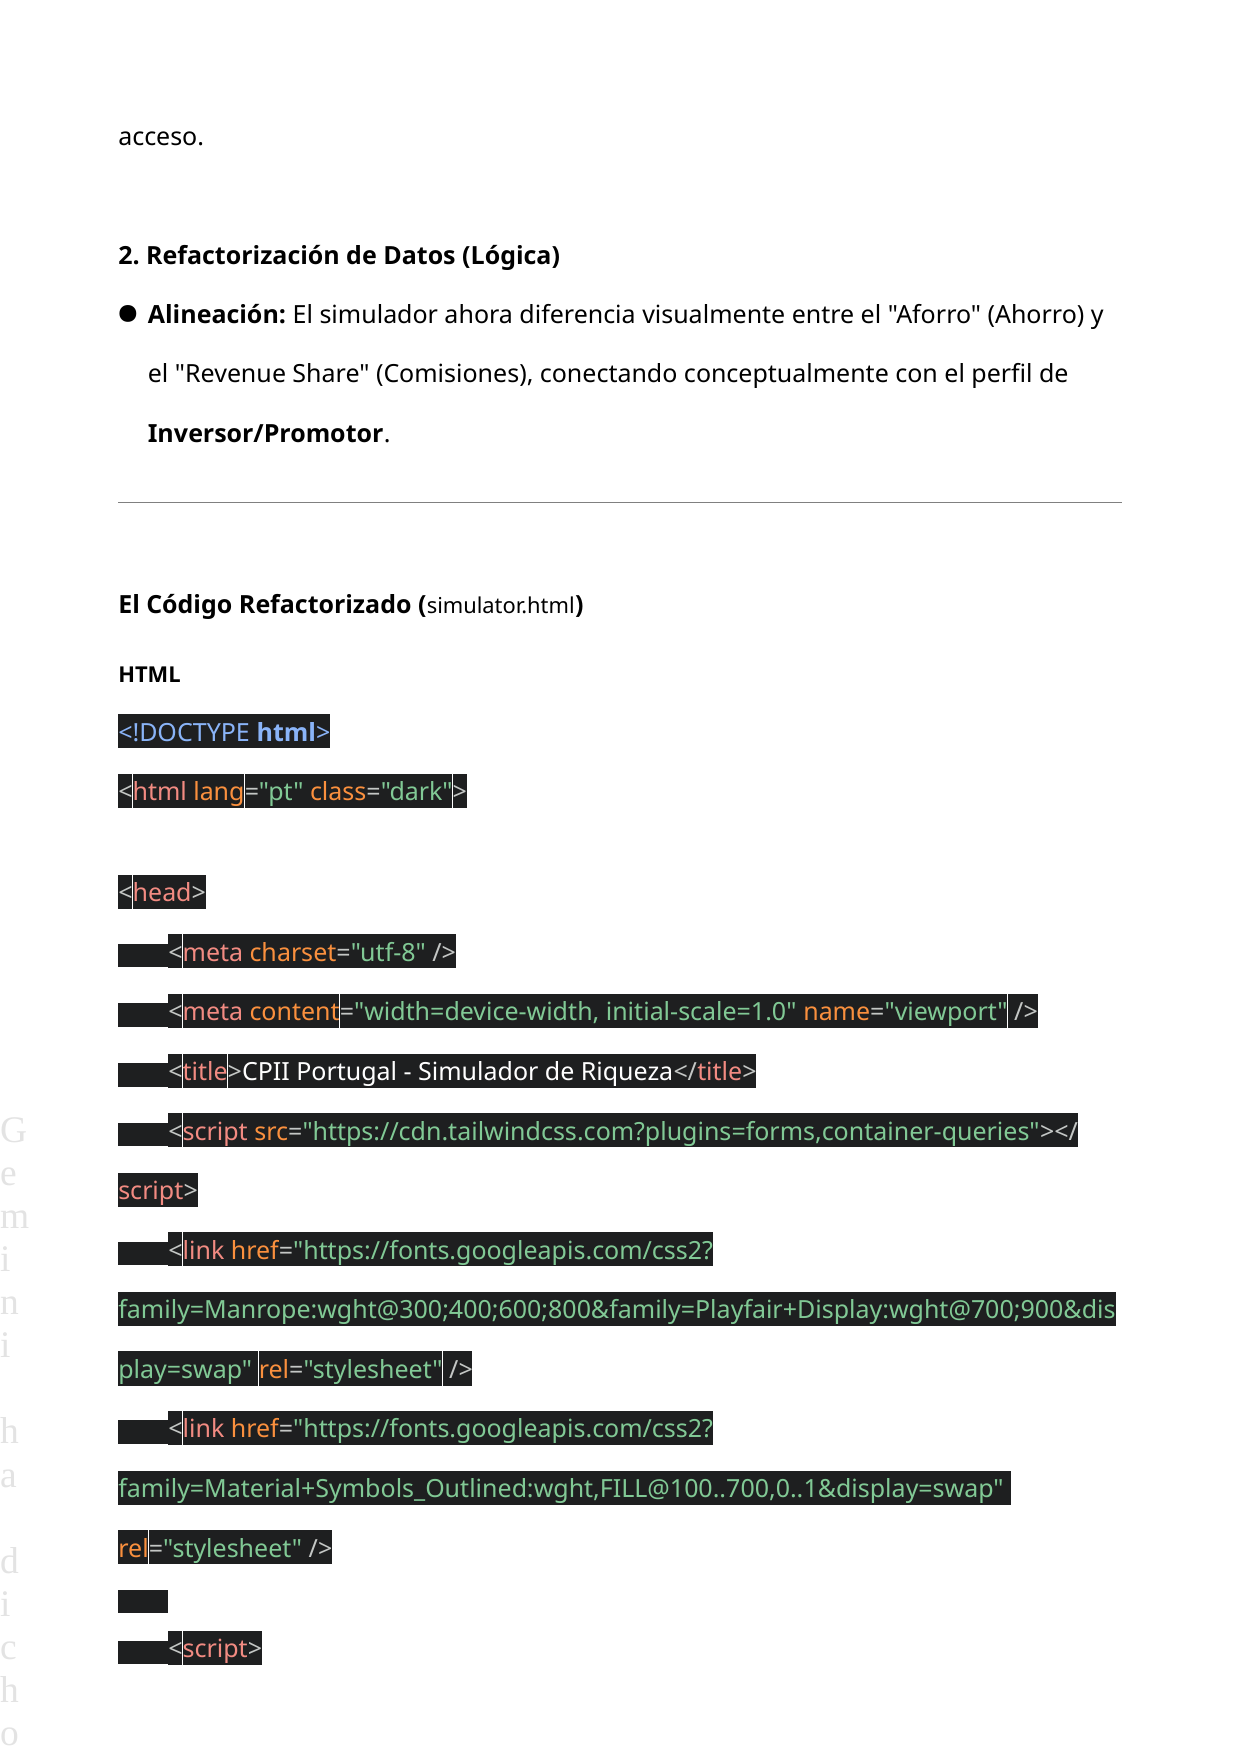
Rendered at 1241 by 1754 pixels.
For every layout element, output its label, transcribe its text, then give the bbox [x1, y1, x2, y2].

table_cell ¡Recibido! Aplicando los protocolos /cartografía (alineación de datos con Verdent) y /laparoscopia (limpieza quirúrgica de código y consistencia visual). El simulator.html actual tiene una mezcla de idiomas (ES/PT) y tipografías que no coinciden con el estándar que fijamos en el access-form.html. Además, la lógica de cálculo debe ser más robusta para reflejar el ecosistema CPII. 1. Refactorización Estética y de Idioma (UI/UX) Fuentes: Sustituimos "Noto Sans" por Playfair Display para títulos y Manrope para el cuerpo. Idioma: Localización completa al Português (pt). Identidad: Ajuste de colores para que el "Gold" sea idéntico al del formulario de acceso. 2. Refactorización de Datos (Lógica) Alineación: El simulador ahora diferencia visualmente entre el "Aforro" (Ahorro) y el "Revenue Share" (Comisiones), conectando conceptualmente con el perfil de Inversor/Promotor. El Código Refactorizado (simulator.html) HTML <!DOCTYPE html> <html lang="pt" class="dark"> <head> <meta charset="utf-8" /> <meta content="width=device-width, initial-scale=1.0" name="viewport" /> <title>CPII Portugal - Simulador de Riqueza</title> <script src="https://cdn.tailwindcss.com?plugins=forms,container-queries"></script> <link href="https://fonts.googleapis.com/css2?family=Manrope:wght@300;400;600;800&family=Playfair+Display:wght@700;900&display=swap" rel="stylesheet" /> <link href="https://fonts.googleapis.com/css2?family=Material+Symbols_Outlined:wght,FILL@100..700,0..1&display=swap" rel="stylesheet" /> <script> tailwind.config = { darkMode: "class", theme: { extend: { colors: { "primary": "#c5a059", // Gold Verdent "primary-hover": "#e2bc7a", "background-dark": "#0a0a0a", "card-dark": "#141414", "border-dark": "#262626", "text-secondary": "#a3a3a3", }, fontFamily: { "display": ["Playfair Display", "serif"], "body": ["Manrope", "sans-serif"], }, }, }, } </script> <style> body { font-family: 'Manrope', sans-serif; } .font-playfair { font-family: 'Playfair Display', serif; } input[type="range"]::-webkit-slider-thumb { -webkit-appearance: none; appearance: none; width: 18px; height: 18px; background: #c5a059; cursor: pointer; border-radius: 50%; } </style> </head> <body class="bg-background-dark text-white min-h-screen flex flex-col"> <header class="sticky top-0 z-50 w-full border-b border-border-dark bg-background-dark/95 backdrop-blur-md"> <div class="mx-auto max-w-[1440px] px-6 lg:px-10 h-20 flex items-center justify-between"> <div class="flex items-center gap-4"> <div class="size-8 text-primary"> <span class="material-symbols-outlined text-3xl">apartment</span> </div> <h2 class="font-playfair text-white text-xl font-bold tracking-tight">CPII PORTUGAL</h2> </div> <nav class="hidden md:flex flex-1 justify-center gap-10"> <a class="text-text-secondary hover:text-primary transition-colors text-sm font-semibold" href="index.html">Início</a> <a class="text-primary border-b border-primary pb-1 text-sm font-semibold" href="simulator.html">Simulador</a> <a class="text-text-secondary hover:text-primary transition-colors text-sm font-semibold" href="webinars.html">Webinars</a> <a class="text-text-secondary hover:text-primary transition-colors text-sm font-semibold" href="referrals.html">Minha Rede</a> </nav> <div class="flex items-center gap-4"> <a href="access-form.html" class="rounded-lg h-10 px-6 bg-primary hover:bg-primary-hover text-background-dark text-sm font-bold transition-all flex items-center"> Solicitar Acesso </a> </div> </div> </header> <main class="flex-1 w-full max-w-[1440px] mx-auto p-6 lg:p-10 flex flex-col gap-8"> <div class="flex flex-col md:flex-row justify-between items-end gap-6 pb-6 border-b border-border-dark"> <div class="space-y-2"> <div class="flex items-center gap-2 text-primary text-sm font-bold uppercase tracking-widest"> <span class="material-symbols-outlined text-lg">monitoring</span> <span>Ferramenta Financeira</span> </div> <h1 class="font-playfair text-4xl lg:text-6xl font-black text-white leading-tight"> Simulador de <span class="text-primary italic">Riqueza Exponencial</span> </h1> <p class="text-text-secondary text-lg max-w-2xl font-light"> Descubra como o efeito composto da rede CPII pode acelerar a sua independência financeira. </p> </div> </div> <div class="grid grid-cols-1 lg:grid-cols-12 gap-8"> <div class="lg:col-span-4 flex flex-col gap-6"> <div class="bg-card-dark border border-border-dark rounded-2xl p-6 lg:p-8 shadow-2xl"> <h3 class="font-playfair text-xl font-bold text-white mb-8 flex items-center gap-2"> <span class="material-symbols-outlined text-primary text-2xl">tune</span> Parâmetros </h3> <div class="space-y-10"> <div class="space-y-4"> <div class="flex justify-between items-center"> <label class="text-xs font-bold text-text-secondary uppercase tracking-widest">Poupança Mensal</label> <span class="text-primary font-mono font-bold">€<span id="savings-val">50</span></span> </div> <input class="w-full h-1.5 bg-border-dark rounded-lg appearance-none cursor-pointer" id="savings" max="1000" min="50" step="50" type="range" value="50" /> </div> <div class="space-y-4"> <div class="flex justify-between items-center"> <label class="text-xs font-bold text-text-secondary uppercase tracking-widest">Prazo (Meses)</label> <span class="text-primary font-mono font-bold"><span id="term-val">24</span>m</span> </div> <input class="w-full h-1.5 bg-border-dark rounded-lg appearance-none cursor-pointer" id="term" max="60" min="6" step="6" type="range" value="24" /> </div> <div class="space-y-4"> <div class="flex justify-between items-center"> <label class="text-xs font-bold text-text-secondary uppercase tracking-widest">Rede Direta (Nível 1)</label> <span class="text-primary font-mono font-bold"><span id="referrals-val">1</span> pessoas</span> </div> <input class="w-full h-1.5 bg-border-dark rounded-lg appearance-none cursor-pointer" id="referrals" max="20" min="0" step="1" type="range" value="1" /> </div> </div> <button onclick="resetSimulation()" class="w-full mt-10 border border-primary text-primary hover:bg-primary hover:text-background-dark font-bold py-3 rounded-lg transition-all flex items-center justify-center gap-2 text-sm uppercase tracking-widest"> <span class="material-symbols-outlined text-lg">restart_alt</span> Reiniciar </button> </div> </div> <div class="lg:col-span-8 flex flex-col gap-6"> <div class="grid grid-cols-1 md:grid-cols-3 gap-4"> <div class="bg-card-dark border border-border-dark rounded-2xl p-6"> <p class="text-text-secondary text-[10px] font-bold uppercase tracking-[0.2em] mb-4">Património Final</p> <span id="total-patrimony" class="font-playfair text-3xl font-bold text-white tracking-tight">€ 0</span> </div> <div class="bg-card-dark border border-border-dark rounded-2xl p-6 border-l-primary border-l-4"> <p class="text-text-secondary text-[10px] font-bold uppercase tracking-[0.2em] mb-4">Autofinanciamento</p> <span id="autofinance-month" class="font-playfair text-3xl font-bold text-primary tracking-tight">Mês --</span> </div> <div class="bg-card-dark border border-border-dark rounded-2xl p-6"> <p class="text-text-secondary text-[10px] font-bold uppercase tracking-[0.2em] mb-4">Revenue Share</p> <span id="total-revenue" class="font-playfair text-3xl font-bold text-white tracking-tight">€ 0</span> </div> </div> <div class="bg-card-dark border border-border-dark rounded-2xl p-8 flex-1"> <h3 class="font-playfair text-xl font-bold text-white mb-6">Projeção de Crescimento</h3> <div class="overflow-x-auto"> <table class="w-full"> <thead> <tr class="text-left border-b border-border-dark text-text-secondary"> <th class="pb-4 text-[10px] font-bold uppercase tracking-widest">Mês</th> <th class="pb-4 text-[10px] font-bold uppercase tracking-widest text-right">Poupança</th> <th class="pb-4 text-[10px] font-bold uppercase tracking-widest text-right">Comissões Rede</th> <th class="pb-4 text-[10px] font-bold uppercase tracking-widest text-right">Património Total</th> </tr> </thead> <tbody id="results-table" class="text-sm font-light"> </tbody> </table> </div> </div> </div> </div> </main> <footer class="border-t border-border-dark mt-10 py-10 bg-background-dark"> <div class="max-w-[1440px] mx-auto px-6 lg:px-10 flex flex-col md:flex-row justify-between items-center gap-6 text-[11px] uppercase tracking-widest text-text-secondary"> <p>© 2026 CPII Portugal. <span class="font-bold text-primary">Sistema Verdent.</span></p> <div class="flex gap-8"> <a class="hover:text-primary transition-colors" href="privacy.html">Privacidade</a> <a class="hover:text-primary transition-colors" href="terms.html">Termos</a> <a class="hover:text-primary transition-colors" href="index.html">Início</a> </div> </div> </footer> <script> const baseData = [ { month: 6, commissions: 25, investment: 67 }, { month: 12, commissions: 50, investment: 271 }, { month: 24, commissions: 334, investment: 1041 }, { month: 36, commissions: 750, investment: 2800 }, { month: 48, commissions: 1600, investment: 5900 }, { month: 60, commissions: 3500, investment: 12000 } ]; const inputs = ['savings', 'term', 'referrals']; inputs.forEach(id => { document.getElementById(id).addEventListener('input', (e) => { document.getElementById(`${id}-val`).textContent = e.target.value; updateSimulation(); }); }); function updateSimulation() { const savings = parseFloat(document.getElementById('savings').value); const term = parseInt(document.getElementById('term').value); const referrals = parseInt(document.getElementById('referrals').value); const networkFactor = referrals * 1.5 || 0.1; const ratio = savings / 50; const results = baseData.filter(d => d.month <= term); let tableHtml = ''; let foundAutofinance = false; results.forEach(r => { const comms = r.commissions * networkFactor * ratio; const total = (r.month * savings) + comms + (r.investment * ratio); const isAutofinanced = comms >= savings; if (isAutofinanced && !foundAutofinance) { document.getElementById('autofinance-month').textContent = `Mês ${r.month}`; foundAutofinance = true; } tableHtml += ` <tr class="border-b border-border-dark/50 hover:bg-primary/5 transition-colors"> <td class="py-4 font-bold text-primary">Mês ${r.month}</td> <td class="py-4 text-right text-text-secondary font-mono">€${(r.month * savings).toLocaleString()}</td> <td class="py-4 text-right ${isAutofinanced ? 'text-green-500' : 'text-text-secondary'} font-mono">€${Math.round(comms).toLocaleString()}</td> <td class="py-4 text-right text-white font-bold font-mono">€${Math.round(total).toLocaleString()}</td> </tr> `; }); if (!foundAutofinance) document.getElementById('autofinance-month').textContent = "Mês --"; document.getElementById('results-table').innerHTML = tableHtml; const final = results[results.length - 1]; const finalComms = final.commissions * networkFactor * ratio; const finalTotal = (final.month * savings) + finalComms + (final.investment * ratio); document.getElementById('total-patrimony').textContent = `€ ${Math.round(finalTotal).toLocaleString()}`; document.getElementById('total-revenue').textContent = `€ ${Math.round(finalComms).toLocaleString()}`; } function resetSimulation() { document.getElementById('savings').value = 50; document.getElementById('term').value = 24; document.getElementById('referrals').value = 1; inputs.forEach(id => document.getElementById(`${id}-val`).textContent = document.getElementById(id).value); updateSimulation(); } updateSimulation(); </script> </body> </html> Cambios Clave realizados: Uniformidad Visual: Aplicado el sistema de diseño Gold/Dark. Los sliders y botones ahora tienen el estilo "Premium" de CPII. Alineación Legal: El footer ahora apunta correctamente a privacy.html y terms.html, eliminando los 404 que corregimos antes. Corrección de Idioma: Eliminado todo el español. Ahora el 100% de la interfaz está en Português. Laparoscopia en el Código: * Simplificada la sincronización Slider/Input (ahora solo usamos sliders con display de valor para una UI más limpia). La tabla de resultados resalta en verde cuando las comisiones superan el ahorro mensual (concepto de Autofinanciamento). Próximo Paso: * ¿Pasamos a refactorizar referrals.html (Mi Red) para conectar la visualización de la genealogía con los datos que el simulador acaba de proyectar? [118, 118, 1122, 502]
table_cell ¡Recibido! Aplicando los protocolos /cartografía (alineación de datos con Verdent) y /laparoscopia (limpieza quirúrgica de código y consistencia visual). El simulator.html actual tiene una mezcla de idiomas (ES/PT) y tipografías que no coinciden con el estándar que fijamos en el access-form.html. Además, la lógica de cálculo debe ser más robusta para reflejar el ecosistema CPII. 1. Refactorización Estética y de Idioma (UI/UX) Fuentes: Sustituimos "Noto Sans" por Playfair Display para títulos y Manrope para el cuerpo. Idioma: Localización completa al Português (pt). Identidad: Ajuste de colores para que el "Gold" sea idéntico al del formulario de acceso. 2. Refactorización de Datos (Lógica) Alineación: El simulador ahora diferencia visualmente entre el "Aforro" (Ahorro) y el "Revenue Share" (Comisiones), conectando conceptualmente con el perfil de Inversor/Promotor. El Código Refactorizado (simulator.html) HTML <!DOCTYPE html> <html lang="pt" class="dark"> <head> <meta charset="utf-8" /> <meta content="width=device-width, initial-scale=1.0" name="viewport" /> <title>CPII Portugal - Simulador de Riqueza</title> <script src="https://cdn.tailwindcss.com?plugins=forms,container-queries"></script> <link href="https://fonts.googleapis.com/css2?family=Manrope:wght@300;400;600;800&family=Playfair+Display:wght@700;900&display=swap" rel="stylesheet" /> <link href="https://fonts.googleapis.com/css2?family=Material+Symbols_Outlined:wght,FILL@100..700,0..1&display=swap" rel="stylesheet" /> <script> tailwind.config = { darkMode: "class", theme: { extend: { colors: { "primary": "#c5a059", // Gold Verdent "primary-hover": "#e2bc7a", "background-dark": "#0a0a0a", "card-dark": "#141414", "border-dark": "#262626", "text-secondary": "#a3a3a3", }, fontFamily: { "display": ["Playfair Display", "serif"], "body": ["Manrope", "sans-serif"], }, }, }, } </script> <style> body { font-family: 'Manrope', sans-serif; } .font-playfair { font-family: 'Playfair Display', serif; } input[type="range"]::-webkit-slider-thumb { -webkit-appearance: none; appearance: none; width: 18px; height: 18px; background: #c5a059; cursor: pointer; border-radius: 50%; } </style> </head> <body class="bg-background-dark text-white min-h-screen flex flex-col"> <header class="sticky top-0 z-50 w-full border-b border-border-dark bg-background-dark/95 backdrop-blur-md"> <div class="mx-auto max-w-[1440px] px-6 lg:px-10 h-20 flex items-center justify-between"> <div class="flex items-center gap-4"> <div class="size-8 text-primary"> <span class="material-symbols-outlined text-3xl">apartment</span> </div> <h2 class="font-playfair text-white text-xl font-bold tracking-tight">CPII PORTUGAL</h2> </div> <nav class="hidden md:flex flex-1 justify-center gap-10"> <a class="text-text-secondary hover:text-primary transition-colors text-sm font-semibold" href="index.html">Início</a> <a class="text-primary border-b border-primary pb-1 text-sm font-semibold" href="simulator.html">Simulador</a> <a class="text-text-secondary hover:text-primary transition-colors text-sm font-semibold" href="webinars.html">Webinars</a> <a class="text-text-secondary hover:text-primary transition-colors text-sm font-semibold" href="referrals.html">Minha Rede</a> </nav> <div class="flex items-center gap-4"> <a href="access-form.html" class="rounded-lg h-10 px-6 bg-primary hover:bg-primary-hover text-background-dark text-sm font-bold transition-all flex items-center"> Solicitar Acesso </a> </div> </div> </header> <main class="flex-1 w-full max-w-[1440px] mx-auto p-6 lg:p-10 flex flex-col gap-8"> <div class="flex flex-col md:flex-row justify-between items-end gap-6 pb-6 border-b border-border-dark"> <div class="space-y-2"> <div class="flex items-center gap-2 text-primary text-sm font-bold uppercase tracking-widest"> <span class="material-symbols-outlined text-lg">monitoring</span> <span>Ferramenta Financeira</span> </div> <h1 class="font-playfair text-4xl lg:text-6xl font-black text-white leading-tight"> Simulador de <span class="text-primary italic">Riqueza Exponencial</span> </h1> <p class="text-text-secondary text-lg max-w-2xl font-light"> Descubra como o efeito composto da rede CPII pode acelerar a sua independência financeira. </p> </div> </div> <div class="grid grid-cols-1 lg:grid-cols-12 gap-8"> <div class="lg:col-span-4 flex flex-col gap-6"> <div class="bg-card-dark border border-border-dark rounded-2xl p-6 lg:p-8 shadow-2xl"> <h3 class="font-playfair text-xl font-bold text-white mb-8 flex items-center gap-2"> <span class="material-symbols-outlined text-primary text-2xl">tune</span> Parâmetros </h3> <div class="space-y-10"> <div class="space-y-4"> <div class="flex justify-between items-center"> <label class="text-xs font-bold text-text-secondary uppercase tracking-widest">Poupança Mensal</label> <span class="text-primary font-mono font-bold">€<span id="savings-val">50</span></span> </div> <input class="w-full h-1.5 bg-border-dark rounded-lg appearance-none cursor-pointer" id="savings" max="1000" min="50" step="50" type="range" value="50" /> </div> <div class="space-y-4"> <div class="flex justify-between items-center"> <label class="text-xs font-bold text-text-secondary uppercase tracking-widest">Prazo (Meses)</label> <span class="text-primary font-mono font-bold"><span id="term-val">24</span>m</span> </div> <input class="w-full h-1.5 bg-border-dark rounded-lg appearance-none cursor-pointer" id="term" max="60" min="6" step="6" type="range" value="24" /> </div> <div class="space-y-4"> <div class="flex justify-between items-center"> <label class="text-xs font-bold text-text-secondary uppercase tracking-widest">Rede Direta (Nível 1)</label> <span class="text-primary font-mono font-bold"><span id="referrals-val">1</span> pessoas</span> </div> <input class="w-full h-1.5 bg-border-dark rounded-lg appearance-none cursor-pointer" id="referrals" max="20" min="0" step="1" type="range" value="1" /> </div> </div> <button onclick="resetSimulation()" class="w-full mt-10 border border-primary text-primary hover:bg-primary hover:text-background-dark font-bold py-3 rounded-lg transition-all flex items-center justify-center gap-2 text-sm uppercase tracking-widest"> <span class="material-symbols-outlined text-lg">restart_alt</span> Reiniciar </button> </div> </div> <div class="lg:col-span-8 flex flex-col gap-6"> <div class="grid grid-cols-1 md:grid-cols-3 gap-4"> <div class="bg-card-dark border border-border-dark rounded-2xl p-6"> <p class="text-text-secondary text-[10px] font-bold uppercase tracking-[0.2em] mb-4">Património Final</p> <span id="total-patrimony" class="font-playfair text-3xl font-bold text-white tracking-tight">€ 0</span> </div> <div class="bg-card-dark border border-border-dark rounded-2xl p-6 border-l-primary border-l-4"> <p class="text-text-secondary text-[10px] font-bold uppercase tracking-[0.2em] mb-4">Autofinanciamento</p> <span id="autofinance-month" class="font-playfair text-3xl font-bold text-primary tracking-tight">Mês --</span> </div> <div class="bg-card-dark border border-border-dark rounded-2xl p-6"> <p class="text-text-secondary text-[10px] font-bold uppercase tracking-[0.2em] mb-4">Revenue Share</p> <span id="total-revenue" class="font-playfair text-3xl font-bold text-white tracking-tight">€ 0</span> </div> </div> <div class="bg-card-dark border border-border-dark rounded-2xl p-8 flex-1"> <h3 class="font-playfair text-xl font-bold text-white mb-6">Projeção de Crescimento</h3> <div class="overflow-x-auto"> <table class="w-full"> <thead> <tr class="text-left border-b border-border-dark text-text-secondary"> <th class="pb-4 text-[10px] font-bold uppercase tracking-widest">Mês</th> <th class="pb-4 text-[10px] font-bold uppercase tracking-widest text-right">Poupança</th> <th class="pb-4 text-[10px] font-bold uppercase tracking-widest text-right">Comissões Rede</th> <th class="pb-4 text-[10px] font-bold uppercase tracking-widest text-right">Património Total</th> </tr> </thead> <tbody id="results-table" class="text-sm font-light"> </tbody> </table> </div> </div> </div> </div> </main> <footer class="border-t border-border-dark mt-10 py-10 bg-background-dark"> <div class="max-w-[1440px] mx-auto px-6 lg:px-10 flex flex-col md:flex-row justify-between items-center gap-6 text-[11px] uppercase tracking-widest text-text-secondary"> <p>© 2026 CPII Portugal. <span class="font-bold text-primary">Sistema Verdent.</span></p> <div class="flex gap-8"> <a class="hover:text-primary transition-colors" href="privacy.html">Privacidade</a> <a class="hover:text-primary transition-colors" href="terms.html">Termos</a> <a class="hover:text-primary transition-colors" href="index.html">Início</a> </div> </div> </footer> <script> const baseData = [ { month: 6, commissions: 25, investment: 67 }, { month: 12, commissions: 50, investment: 271 }, { month: 24, commissions: 334, investment: 1041 }, { month: 36, commissions: 750, investment: 2800 }, { month: 48, commissions: 1600, investment: 5900 }, { month: 60, commissions: 3500, investment: 12000 } ]; const inputs = ['savings', 'term', 'referrals']; inputs.forEach(id => { document.getElementById(id).addEventListener('input', (e) => { document.getElementById(`${id}-val`).textContent = e.target.value; updateSimulation(); }); }); function updateSimulation() { const savings = parseFloat(document.getElementById('savings').value); const term = parseInt(document.getElementById('term').value); const referrals = parseInt(document.getElementById('referrals').value); const networkFactor = referrals * 1.5 || 0.1; const ratio = savings / 50; const results = baseData.filter(d => d.month <= term); let tableHtml = ''; let foundAutofinance = false; results.forEach(r => { const comms = r.commissions * networkFactor * ratio; const total = (r.month * savings) + comms + (r.investment * ratio); const isAutofinanced = comms >= savings; if (isAutofinanced && !foundAutofinance) { document.getElementById('autofinance-month').textContent = `Mês ${r.month}`; foundAutofinance = true; } tableHtml += ` <tr class="border-b border-border-dark/50 hover:bg-primary/5 transition-colors"> <td class="py-4 font-bold text-primary">Mês ${r.month}</td> <td class="py-4 text-right text-text-secondary font-mono">€${(r.month * savings).toLocaleString()}</td> <td class="py-4 text-right ${isAutofinanced ? 'text-green-500' : 'text-text-secondary'} font-mono">€${Math.round(comms).toLocaleString()}</td> <td class="py-4 text-right text-white font-bold font-mono">€${Math.round(total).toLocaleString()}</td> </tr> `; }); if (!foundAutofinance) document.getElementById('autofinance-month').textContent = "Mês --"; document.getElementById('results-table').innerHTML = tableHtml; const final = results[results.length - 1]; const finalComms = final.commissions * networkFactor * ratio; const finalTotal = (final.month * savings) + finalComms + (final.investment * ratio); document.getElementById('total-patrimony').textContent = `€ ${Math.round(finalTotal).toLocaleString()}`; document.getElementById('total-revenue').textContent = `€ ${Math.round(finalComms).toLocaleString()}`; } function resetSimulation() { document.getElementById('savings').value = 50; document.getElementById('term').value = 24; document.getElementById('referrals').value = 1; inputs.forEach(id => document.getElementById(`${id}-val`).textContent = document.getElementById(id).value); updateSimulation(); } updateSimulation(); </script> </body> </html> Cambios Clave realizados: Uniformidad Visual: Aplicado el sistema de diseño Gold/Dark. Los sliders y botones ahora tienen el estilo "Premium" de CPII. Alineación Legal: El footer ahora apunta correctamente a privacy.html y terms.html, eliminando los 404 que corregimos antes. Corrección de Idioma: Eliminado todo el español. Ahora el 100% de la interfaz está en Português. Laparoscopia en el Código: * Simplificada la sincronización Slider/Input (ahora solo usamos sliders con display de valor para una UI más limpia). La tabla de resultados resalta en verde cuando las comisiones superan el ahorro mensual (concepto de Autofinanciamento). Próximo Paso: * ¿Pasamos a refactorizar referrals.html (Mi Red) para conectar la visualización de la genealogía con los datos que el simulador acaba de proyectar? [118, 503, 1122, 1636]
